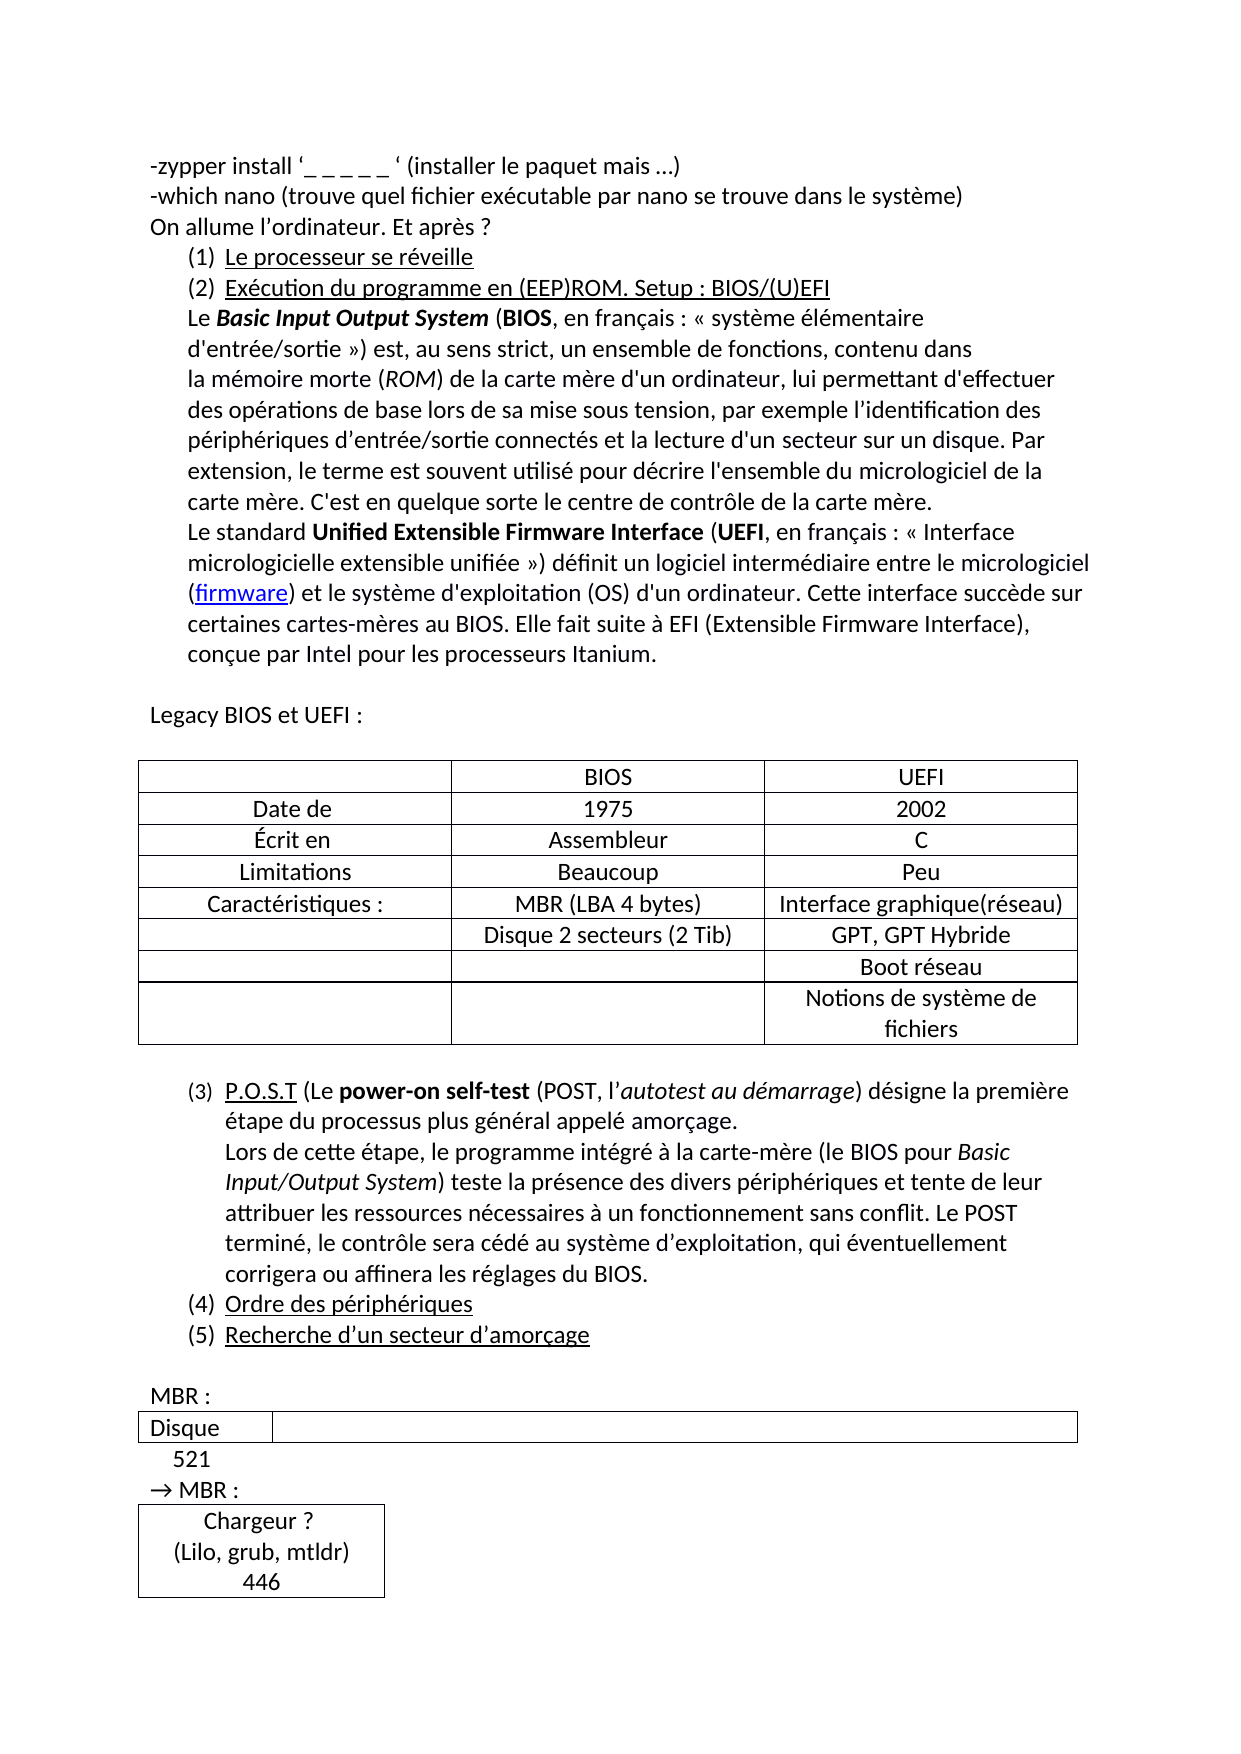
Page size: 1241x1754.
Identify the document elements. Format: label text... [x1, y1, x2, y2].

text -which nano (trouve quel fichier exécutable par nano se trouve dans le système) [150, 181, 1090, 211]
table_cell Limitations [139, 856, 451, 887]
list P.O.S.T (Le power-on self-test (POST, l’autotest au démarrage) désigne la première étape du processus plus général appelé amorçage. [187, 1075, 1090, 1136]
table_header [541, 1412, 675, 1442]
text -zypper install ‘_ _ _ _ _ ‘ (installer le paquet mais …) [150, 150, 1090, 181]
text → MBR : [150, 1474, 1090, 1504]
table_cell [139, 951, 451, 981]
text Lors de cette étape, le programme intégré à la carte-mère (le BIOS pour Basic Input/Output System) teste la présence des divers périphériques et tente de leur attribuer les ressources nécessaires à un fonctionnement sans conflit. Le POST terminé, le contrôle sera cédé au système d’exploitation, qui éventuellement corrigera ou affinera les réglages du BIOS. [225, 1136, 1090, 1289]
table_header Disque [139, 1412, 272, 1442]
list Ordre des périphériques [187, 1289, 1090, 1319]
table_header [675, 1412, 809, 1442]
table_cell Caractéristiques : [139, 888, 451, 918]
list Le processeur se réveille [187, 242, 1090, 272]
table_cell [452, 951, 764, 981]
table_header BIOS [452, 761, 764, 792]
table_cell Interface graphique(réseau) [765, 888, 1077, 918]
table_cell C [765, 825, 1077, 855]
table_header [407, 1412, 541, 1442]
table_cell Notions de système de fichiers [765, 983, 1077, 1043]
table_cell Assembleur [452, 825, 764, 855]
table_cell 1975 [452, 793, 764, 823]
table_header [943, 1412, 1077, 1442]
table_cell GPT, GPT Hybride [765, 919, 1077, 950]
text MBR : [150, 1380, 1090, 1411]
table_cell Peu [765, 856, 1077, 887]
table_cell Boot réseau [765, 951, 1077, 981]
table_header [273, 1412, 407, 1442]
table_cell MBR (LBA 4 bytes) [452, 888, 764, 918]
text Le standard Unified Extensible Firmware Interface (UEFI, en français : « Interface micrologicielle extensible unifiée ») définit un logiciel intermédiaire entre le micrologiciel (firmware) et le système d'exploitation (OS) d'un ordinateur. Cette interface succède sur certaines cartes-mères au BIOS. Elle fait suite à EFI (Extensible Firmware Interface), conçue par Intel pour les processeurs Itanium. [187, 516, 1090, 669]
table_cell [139, 983, 451, 1043]
list Exécution du programme en (EEP)ROM. Setup : BIOS/(U)EFI [187, 272, 1090, 303]
text Le Basic Input Output System (BIOS, en français : « système élémentaire d'entrée/sortie ») est, au sens strict, un ensemble de fonctions, contenu dans la mémoire morte (ROM) de la carte mère d'un ordinateur, lui permettant d'effectuer des opérations de base lors de sa mise sous tension, par exemple l’identification des périphériques d’entrée/sortie connectés et la lecture d'un secteur sur un disque. Par extension, le terme est souvent utilisé pour décrire l'ensemble du micrologiciel de la carte mère. C'est en quelque sorte le centre de contrôle de la carte mère. [187, 303, 1090, 516]
text On allume l’ordinateur. Et après ? [150, 211, 1090, 242]
table_header [809, 1412, 943, 1442]
table_cell Écrit en [139, 825, 451, 855]
table_header UEFI [765, 761, 1077, 792]
text Legacy BIOS et UEFI : [150, 699, 1090, 730]
table_cell Disque 2 secteurs (2 Tib) [452, 919, 764, 950]
table_header [139, 761, 451, 792]
table_cell 2002 [765, 793, 1077, 823]
table_cell Beaucoup [452, 856, 764, 887]
table_cell Date de [139, 793, 451, 823]
table_header Chargeur ? (Lilo, grub, mtldr) 446 [139, 1505, 384, 1597]
table_cell [139, 919, 451, 950]
list Recherche d’un secteur d’amorçage [187, 1319, 1090, 1350]
text 521 [150, 1443, 1090, 1474]
table_cell [452, 983, 764, 1043]
